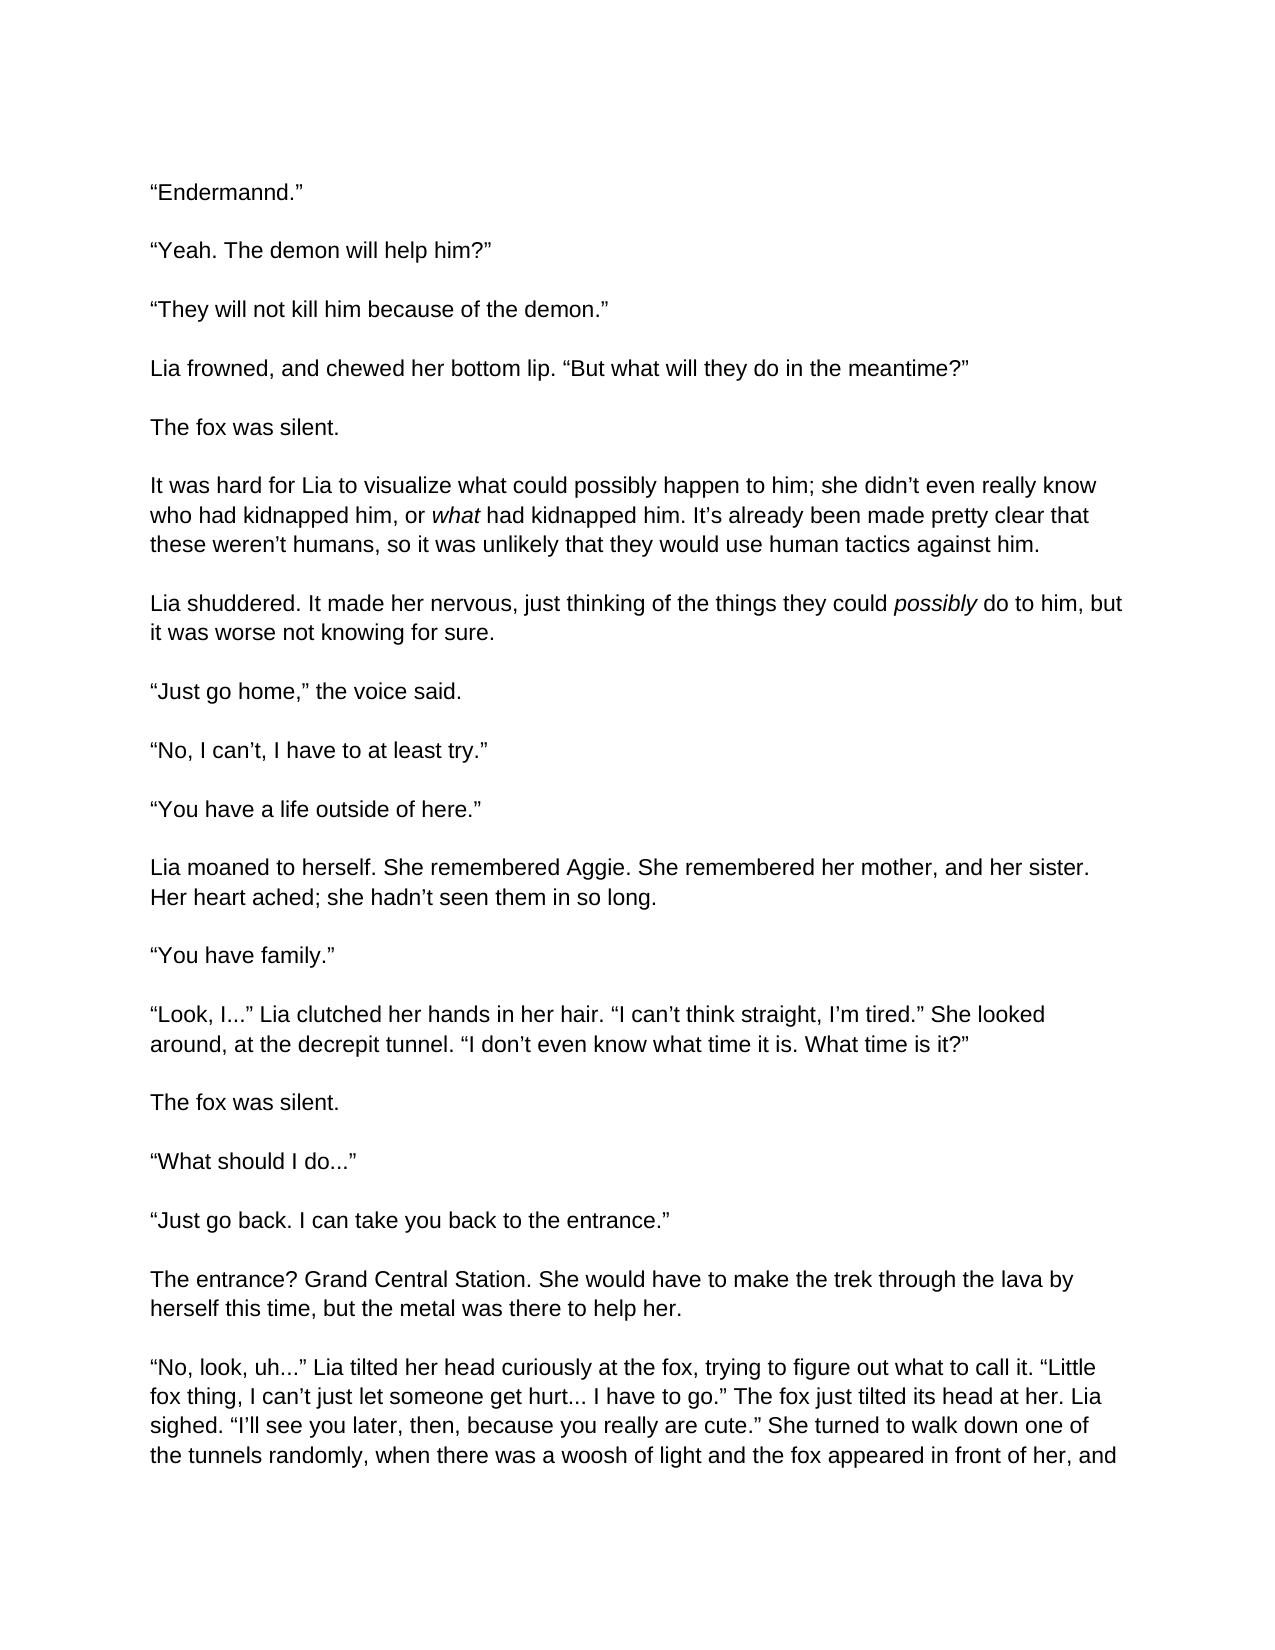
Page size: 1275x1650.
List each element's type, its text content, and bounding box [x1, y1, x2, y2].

text “You have family.” [150, 943, 1125, 969]
text Lia moaned to herself. She remembered Aggie. She remembered her mother, and her sister. Her heart ached; she hadn’t seen them in so long. [150, 855, 1125, 910]
text “What should I do...” [150, 1149, 1125, 1174]
text “Endermannd.” [150, 179, 1125, 205]
text The fox was silent. [150, 414, 1125, 440]
text “You have a life outside of here.” [150, 796, 1125, 822]
text “Look, I...” Lia clutched her hands in her hair. “I can’t think straight, I’m tired.” She looked around, at the decrepit tunnel. “I don’t even know what time it is. What time is it?” [150, 1002, 1125, 1057]
text “No, I can’t, I have to at least try.” [150, 737, 1125, 763]
text “Yeah. The demon will help him?” [150, 238, 1125, 264]
text Lia shuddered. It made her nervous, just thinking of the things they could possibly do to him, but it was worse not knowing for sure. [150, 591, 1125, 646]
text It was hard for Lia to visualize what could possibly happen to him; she didn’t even really know who had kidnapped him, or what had kidnapped him. It’s already been made pretty clear that these weren’t humans, so it was unlikely that they would use human tactics against him. [150, 473, 1125, 557]
text “Just go back. I can take you back to the entrance.” [150, 1207, 1125, 1233]
text “They will not kill him because of the demon.” [150, 297, 1125, 322]
text “Just go home,” the voice said. [150, 679, 1125, 704]
text The entrance? Grand Central Station. She would have to make the trek through the lava by herself this time, but the metal was there to help her. [150, 1266, 1125, 1321]
text The fox was silent. [150, 1090, 1125, 1116]
text “No, look, uh...” Lia tilted her head curiously at the fox, trying to figure out what to call it. “Little fox thing, I can’t just let someone get hurt... I have to go.” The fox just tilted its head at her. Lia sighed. “I’ll see you later, then, because you really are cute.” She turned to walk down one of the tunnels randomly, when there was a woosh of light and the fox appeared in front of her, and [150, 1354, 1125, 1468]
text Lia frowned, and chewed her bottom lip. “But what will they do in the meantime?” [150, 356, 1125, 381]
